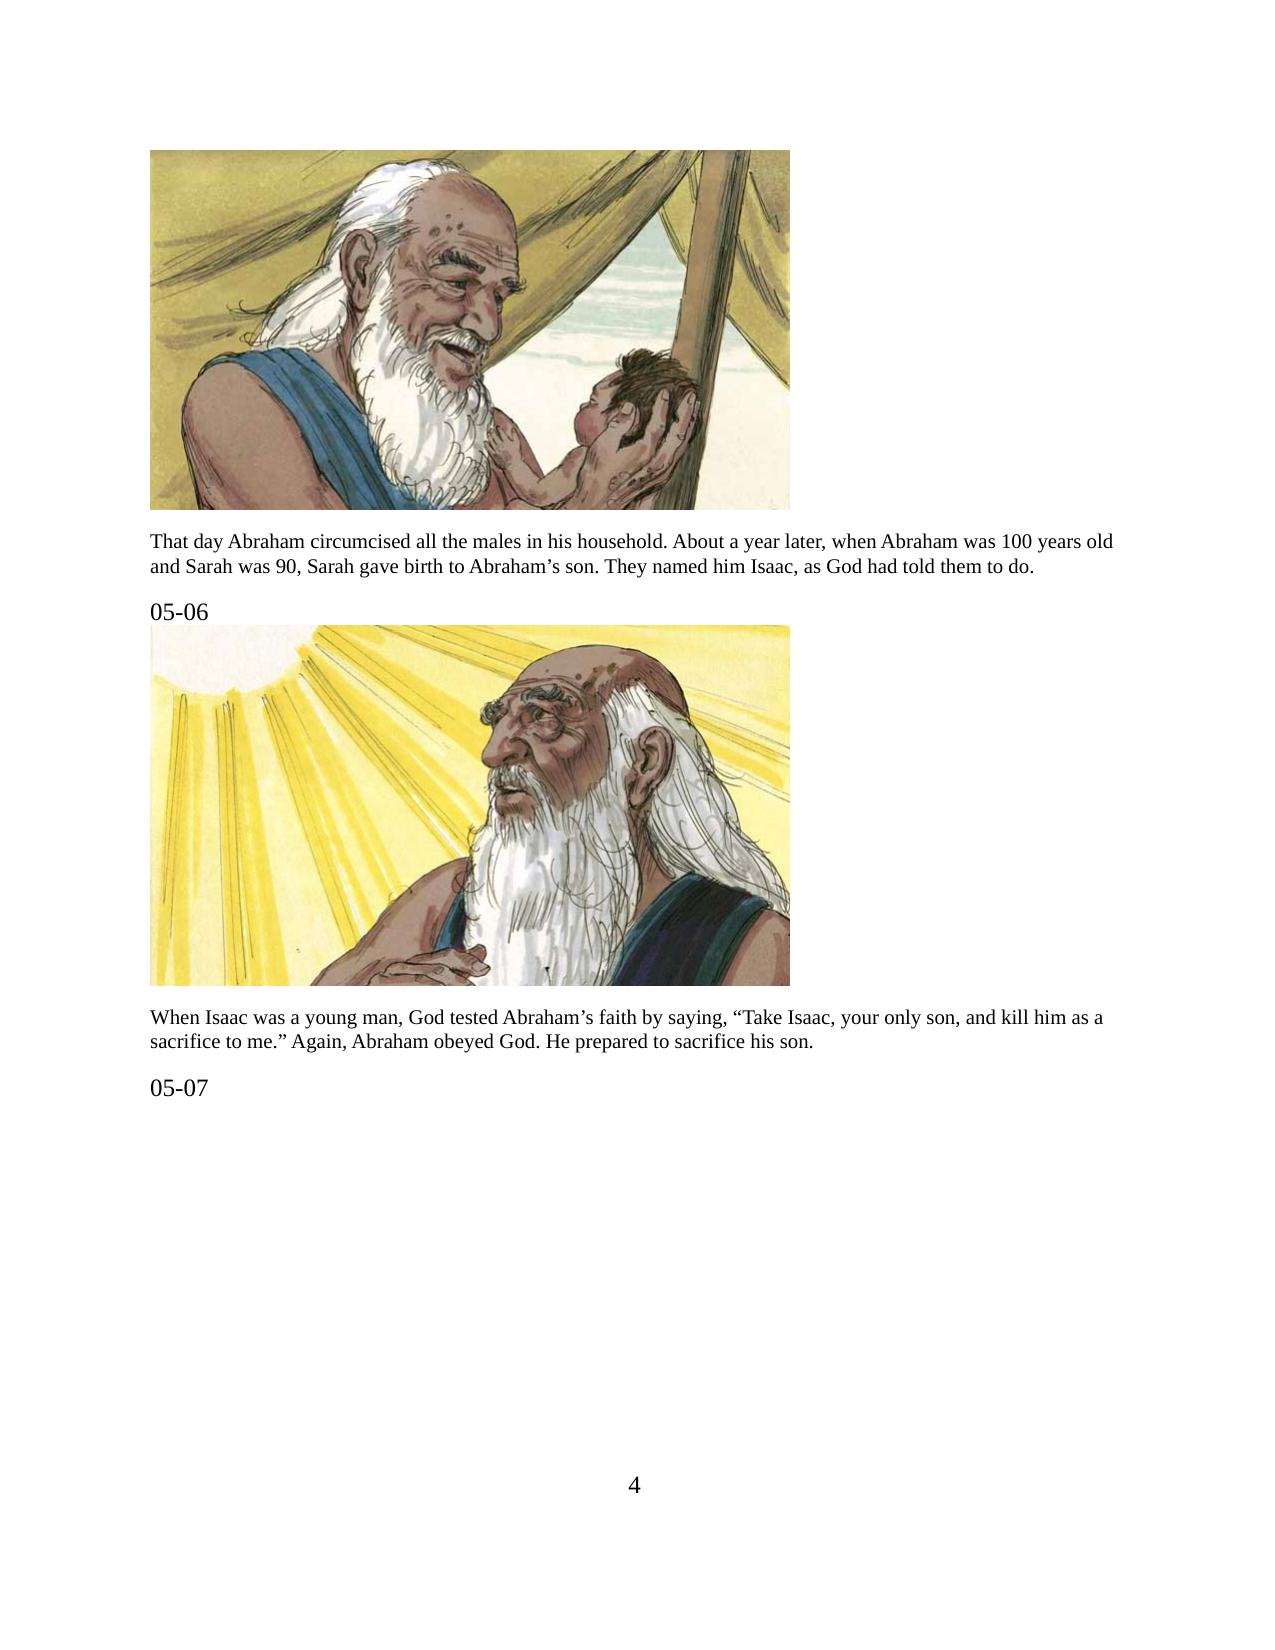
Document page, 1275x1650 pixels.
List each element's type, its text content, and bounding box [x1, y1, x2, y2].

text That day Abraham circumcised all the males in his household. About a year later, when Abraham was 100 years old and Sarah was 90, Sarah gave birth to Abraham’s son. They named him Isaac, as God had told them to do. [150, 529, 1125, 578]
subtitle 05-06 [150, 597, 1125, 626]
text When Isaac was a young man, God tested Abraham’s faith by saying, “Take Isaac, your only son, and kill him as a sacrifice to me.” Again, Abraham obeyed God. He prepared to sacrifice his son. [150, 1005, 1125, 1053]
picture [150, 150, 790, 510]
subtitle 05-07 [150, 1073, 1125, 1102]
picture [150, 625, 790, 986]
